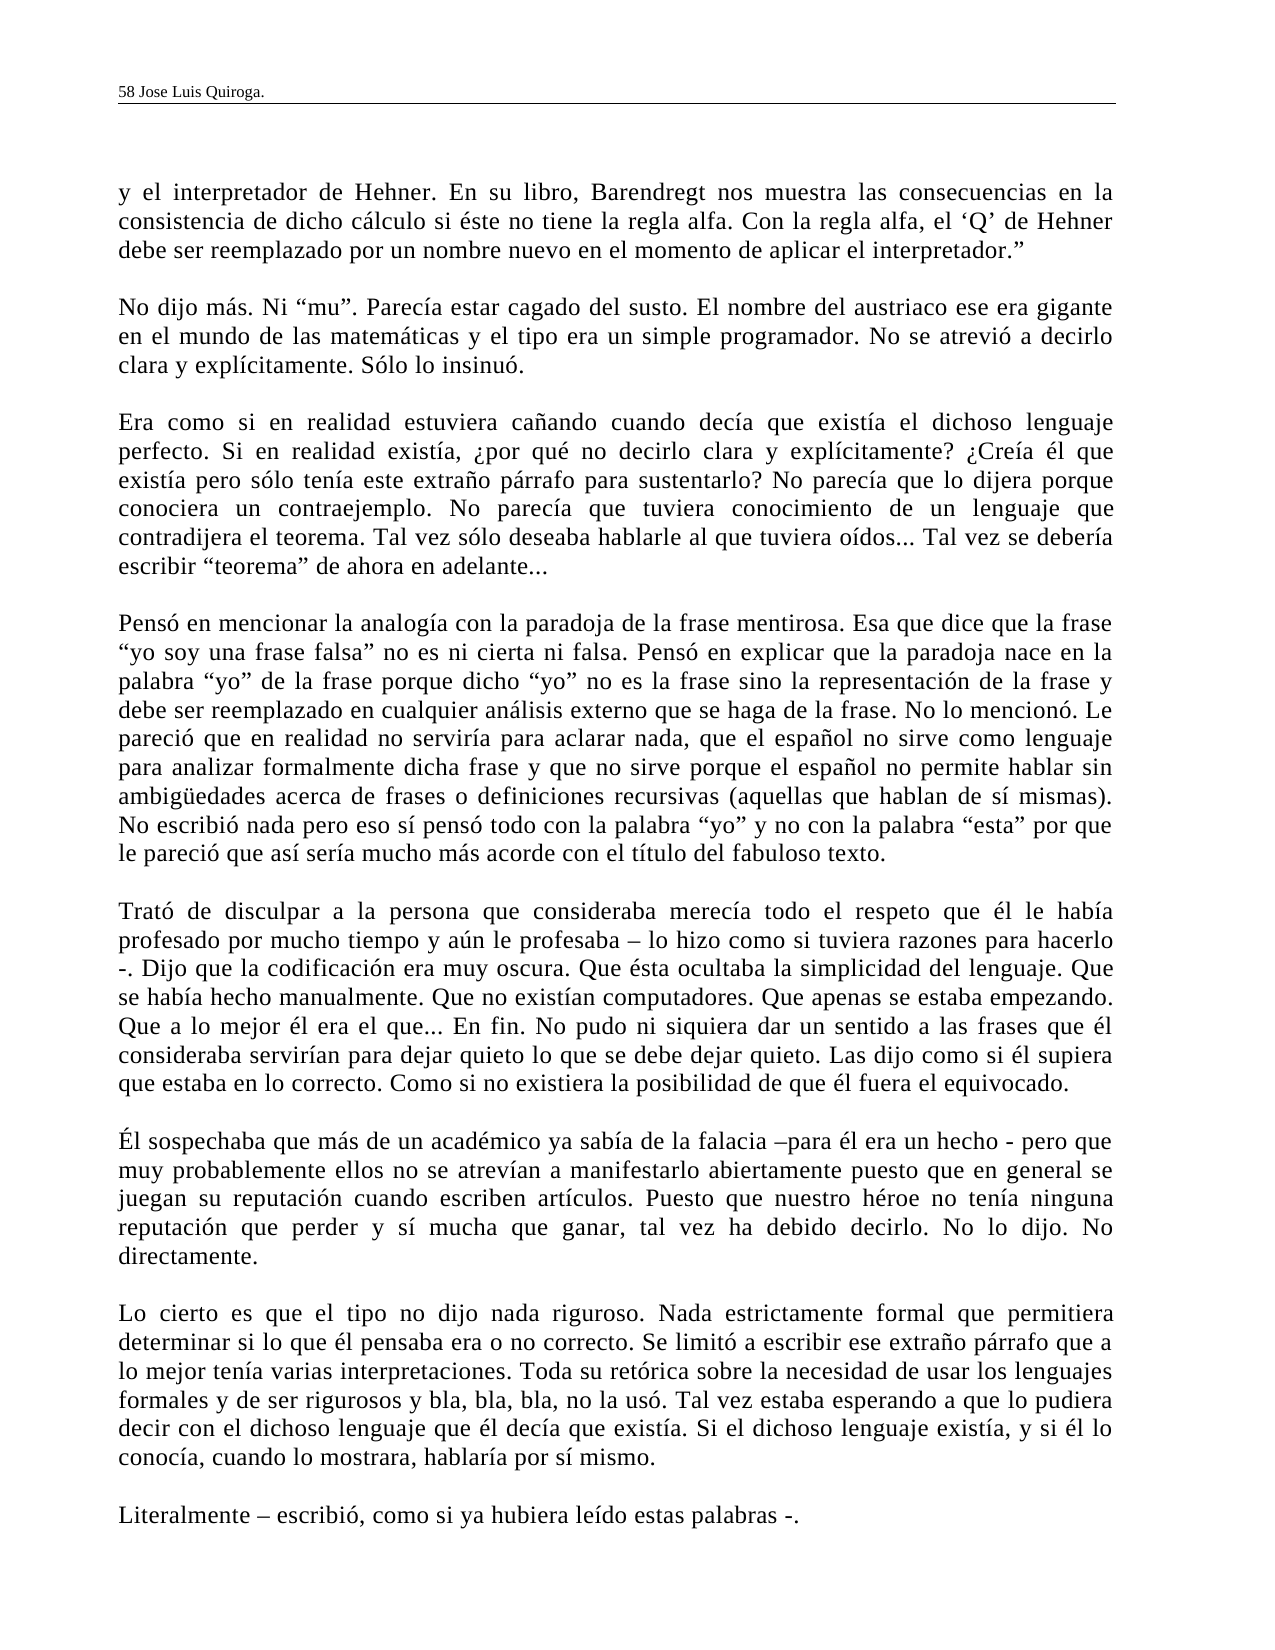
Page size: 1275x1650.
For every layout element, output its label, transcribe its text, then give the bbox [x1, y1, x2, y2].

text Literalmente – escribió, como si ya hubiera leído estas palabras -. [118, 1500, 1116, 1528]
text No dijo más. Ni “mu”. Parecía estar cagado del susto. El nombre del austriaco ese era gigante en el mundo de las matemáticas y el tipo era un simple programador. No se atrevió a decirlo clara y explícitamente. Sólo lo insinuó. [118, 292, 1116, 378]
text Trató de disculpar a la persona que consideraba merecía todo el respeto que él le había profesado por mucho tiempo y aún le profesaba – lo hizo como si tuviera razones para hacerlo -. Dijo que la codificación era muy oscura. Que ésta ocultaba la simplicidad del lenguaje. Que se había hecho manualmente. Que no existían computadores. Que apenas se estaba empezando. Que a lo mejor él era el que... En fin. No pudo ni siquiera dar un sentido a las frases que él consideraba servirían para dejar quieto lo que se debe dejar quieto. Las dijo como si él supiera que estaba en lo correcto. Como si no existiera la posibilidad de que él fuera el equivocado. [118, 896, 1116, 1097]
text Lo cierto es que el tipo no dijo nada riguroso. Nada estrictamente formal que permitiera determinar si lo que él pensaba era o no correcto. Se limitó a escribir ese extraño párrafo que a lo mejor tenía varias interpretaciones. Toda su retórica sobre la necesidad de usar los lenguajes formales y de ser rigurosos y bla, bla, bla, no la usó. Tal vez estaba esperando a que lo pudiera decir con el dichoso lenguaje que él decía que existía. Si el dichoso lenguaje existía, y si él lo conocía, cuando lo mostrara, hablaría por sí mismo. [118, 1298, 1116, 1471]
text Era como si en realidad estuviera cañando cuando decía que existía el dichoso lenguaje perfecto. Si en realidad existía, ¿por qué no decirlo clara y explícitamente? ¿Creía él que existía pero sólo tenía este extraño párrafo para sustentarlo? No parecía que lo dijera porque conociera un contraejemplo. No parecía que tuviera conocimiento de un lenguaje que contradijera el teorema. Tal vez sólo deseaba hablarle al que tuviera oídos... Tal vez se debería escribir “teorema” de ahora en adelante... [118, 407, 1116, 580]
text Él sospechaba que más de un académico ya sabía de la falacia –para él era un hecho - pero que muy probablemente ellos no se atrevían a manifestarlo abiertamente puesto que en general se juegan su reputación cuando escriben artículos. Puesto que nuestro héroe no tenía ninguna reputación que perder y sí mucha que ganar, tal vez ha debido decirlo. No lo dijo. No directamente. [118, 1126, 1116, 1270]
text Pensó en mencionar la analogía con la paradoja de la frase mentirosa. Esa que dice que la frase “yo soy una frase falsa” no es ni cierta ni falsa. Pensó en explicar que la paradoja nace en la palabra “yo” de la frase porque dicho “yo” no es la frase sino la representación de la frase y debe ser reemplazado en cualquier análisis externo que se haga de la frase. No lo mencionó. Le pareció que en realidad no serviría para aclarar nada, que el español no sirve como lenguaje para analizar formalmente dicha frase y que no sirve porque el español no permite hablar sin ambigüedades acerca de frases o definiciones recursivas (aquellas que hablan de sí mismas). No escribió nada pero eso sí pensó todo con la palabra “yo” y no con la palabra “esta” por que le pareció que así sería mucho más acorde con el título del fabuloso texto. [118, 608, 1116, 867]
text y el interpretador de Hehner. En su libro, Barendregt nos muestra las consecuencias en la consistencia de dicho cálculo si éste no tiene la regla alfa. Con la regla alfa, el ‘Q’ de Hehner debe ser reemplazado por un nombre nuevo en el momento de aplicar el interpretador.” [118, 177, 1116, 263]
